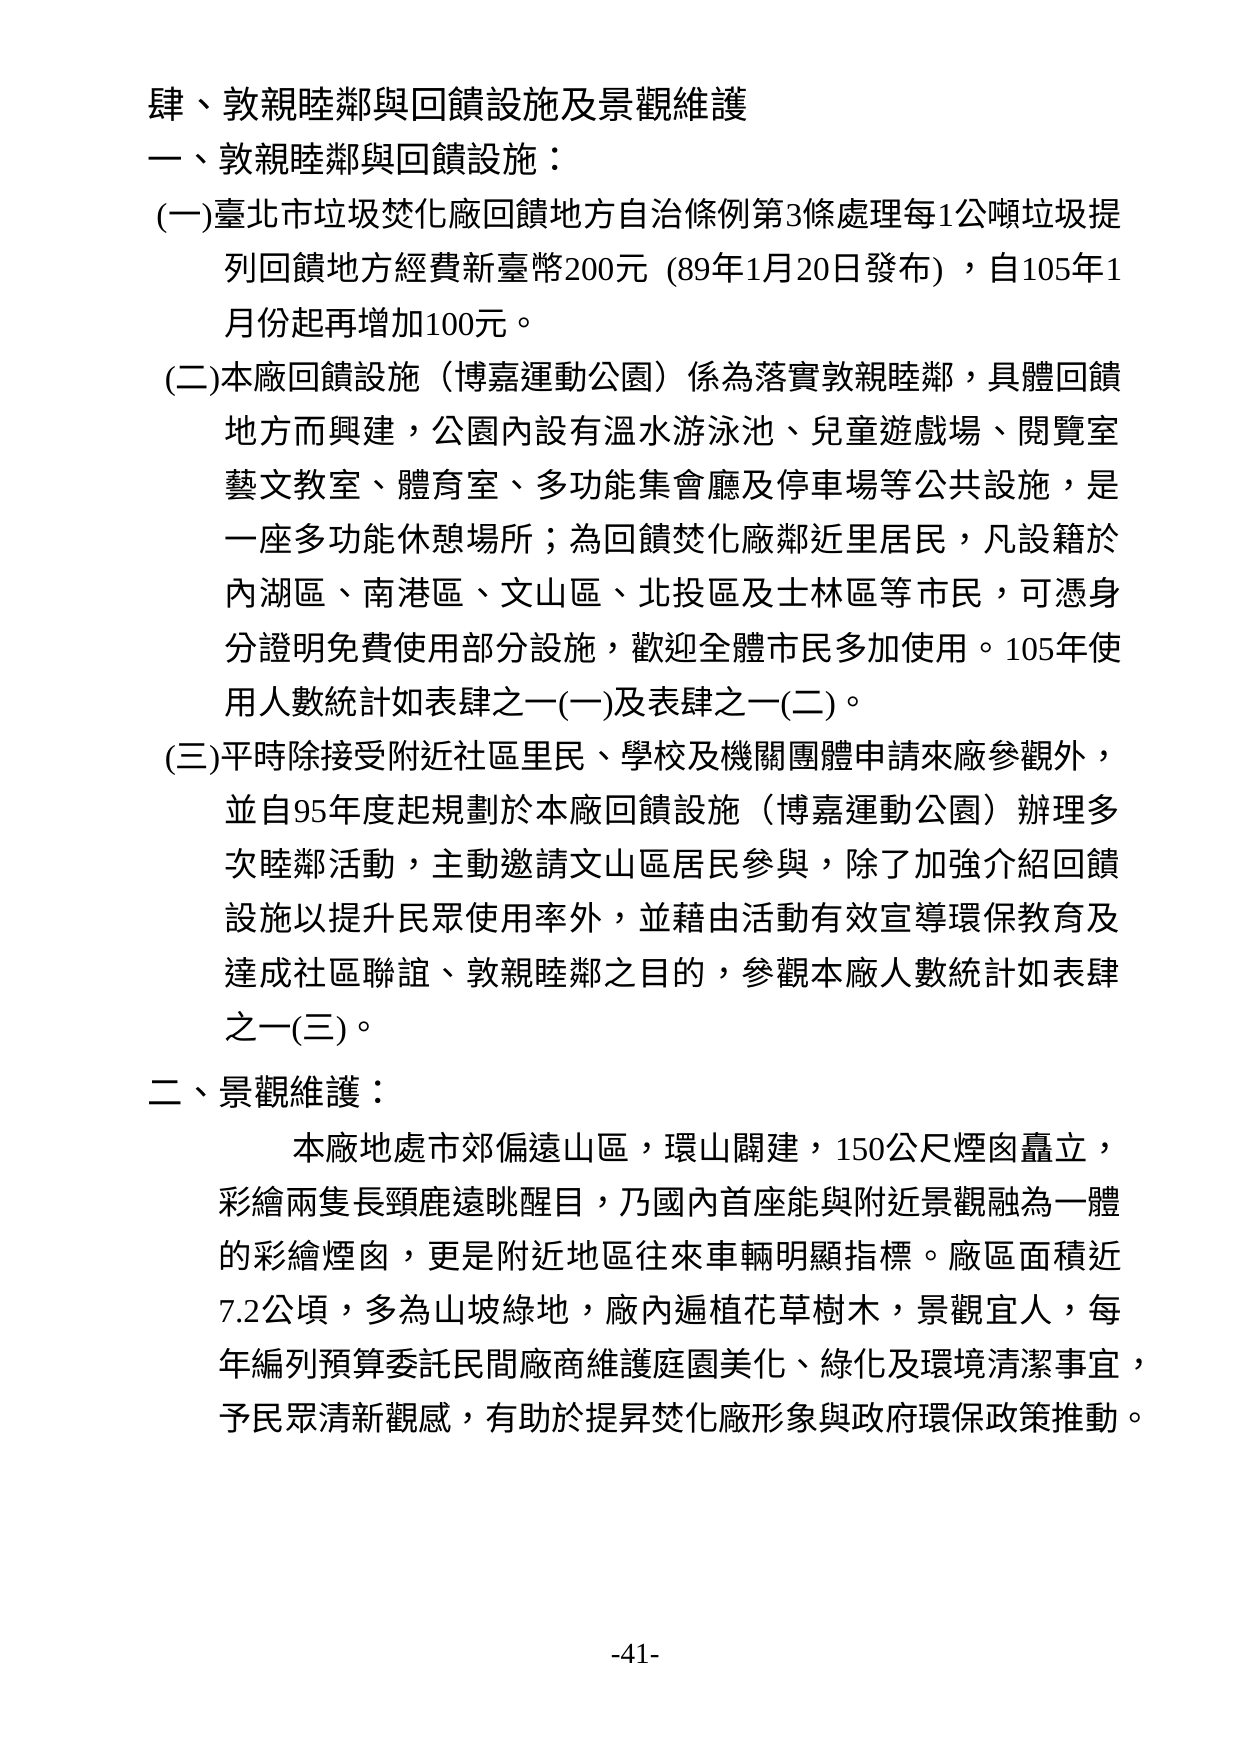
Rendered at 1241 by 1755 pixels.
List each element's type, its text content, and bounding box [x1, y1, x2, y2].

text 肆、敦親睦鄰與回饋設施及景觀維護 [148, 75, 1122, 129]
text (三)平時除接受附近社區里民、學校及機關團體申請來廠參觀外，並自95年度起規劃於本廠回饋設施（博嘉運動公園）辦理多次睦鄰活動，主動邀請文山區居民參與，除了加強介紹回饋設施以提升民眾使用率外，並藉由活動有效宣導環保教育及達成社區聯誼、敦親睦鄰之目的，參觀本廠人數統計如表肆之一(三)。 [164, 725, 1122, 1050]
text 一、敦親睦鄰與回饋設施： [148, 129, 1122, 183]
text 本廠地處市郊偏遠山區，環山闢建，150公尺煙囪矗立，彩繪兩隻長頸鹿遠眺醒目，乃國內首座能與附近景觀融為一體的彩繪煙囪，更是附近地區往來車輛明顯指標。廠區面積近7.2公頃，多為山坡綠地，廠內遍植花草樹木，景觀宜人，每年編列預算委託民間廠商維護庭園美化、綠化及環境清潔事宜，予民眾清新觀感，有助於提昇焚化廠形象與政府環保政策推動。 [218, 1117, 1122, 1442]
text 二、景觀維護： [148, 1062, 1122, 1117]
text (一)臺北市垃圾焚化廠回饋地方自治條例第3條處理每1公噸垃圾提列回饋地方經費新臺幣200元 (89年1月20日發布) ，自105年1月份起再增加100元。 [148, 183, 1122, 346]
text (二)本廠回饋設施（博嘉運動公園）係為落實敦親睦鄰，具體回饋地方而興建，公園內設有溫水游泳池、兒童遊戲場、閱覽室、藝文教室、體育室、多功能集會廳及停車場等公共設施，是一座多功能休憩場所；為回饋焚化廠鄰近里居民，凡設籍於內湖區、南港區、文山區、北投區及士林區等市民，可憑身分證明免費使用部分設施，歡迎全體市民多加使用。105年使用人數統計如表肆之一(一)及表肆之一(二)。 [164, 346, 1122, 725]
